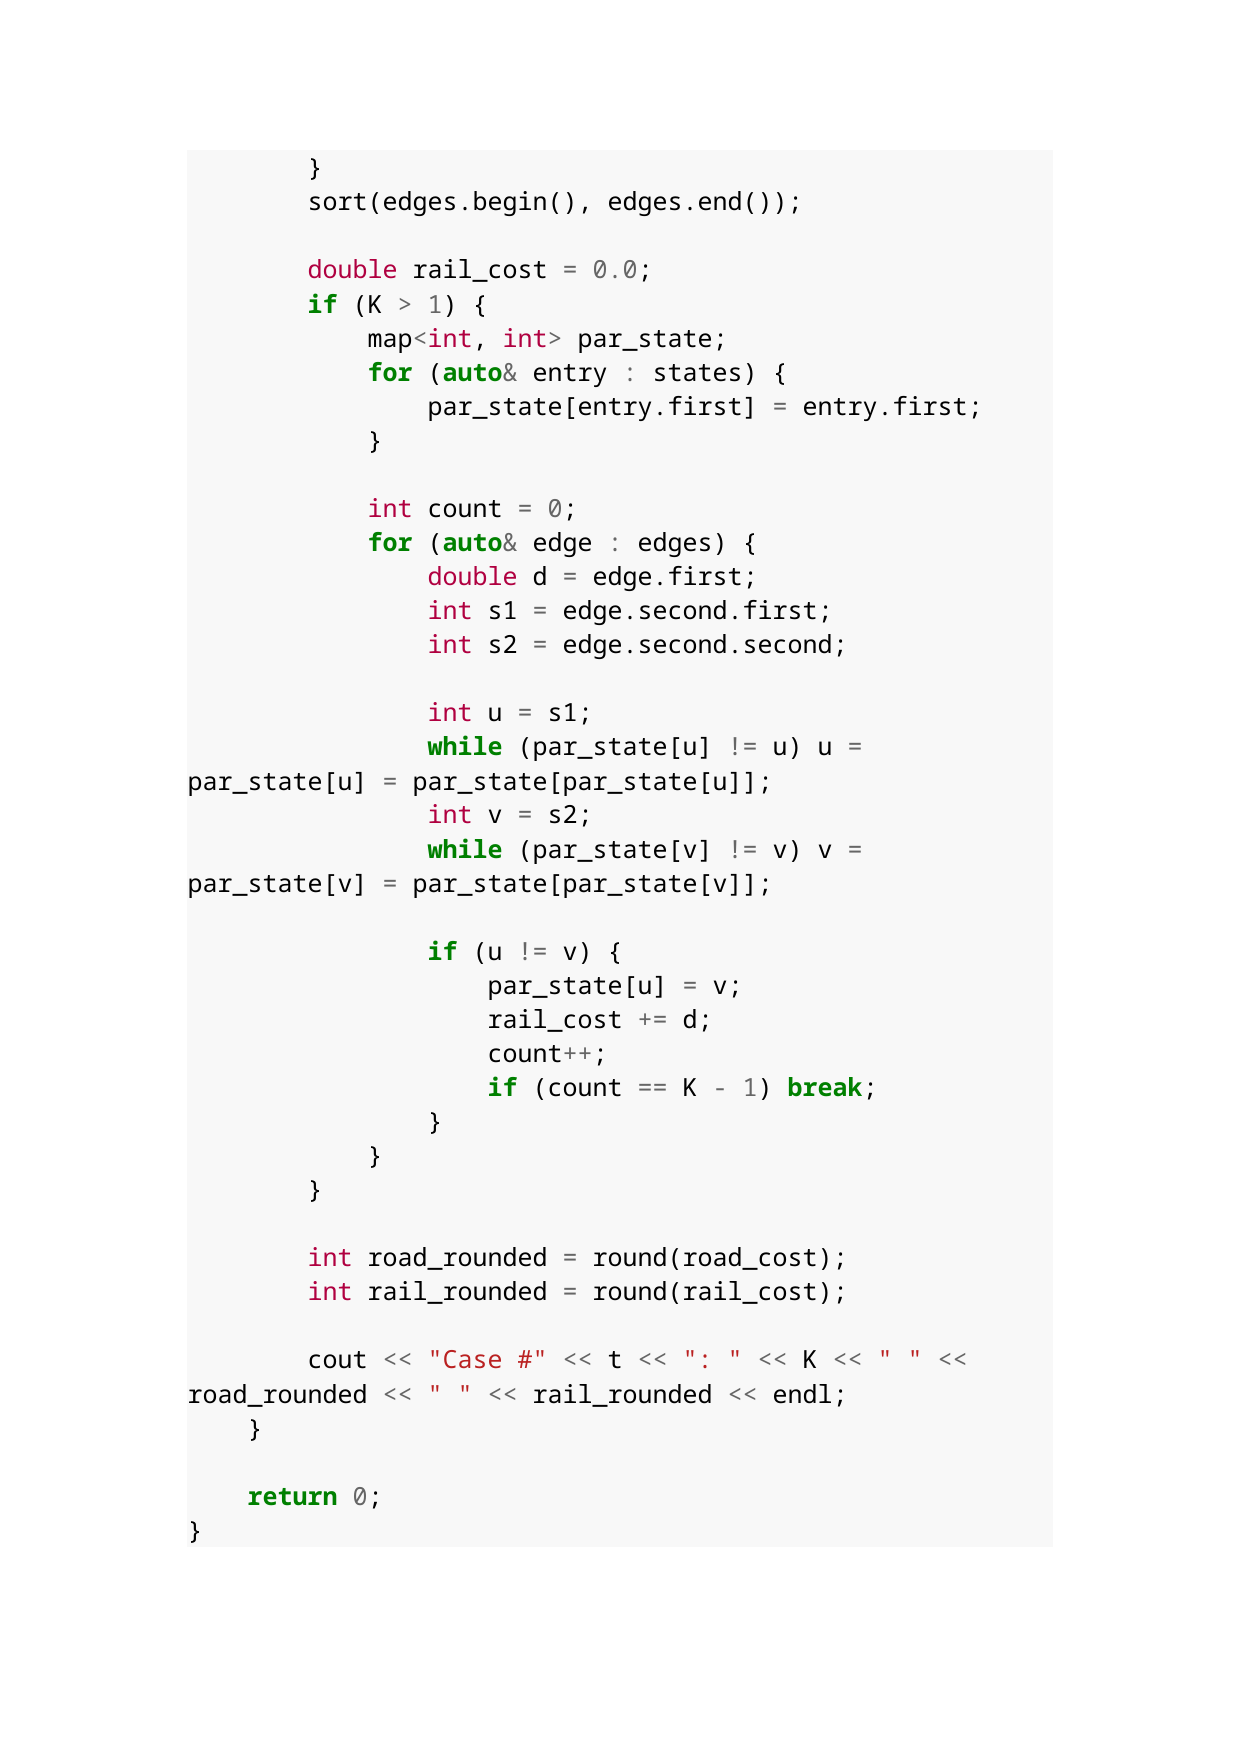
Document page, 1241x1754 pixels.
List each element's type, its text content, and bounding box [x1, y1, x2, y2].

text } [187, 150, 1053, 184]
text int u = s1; [187, 695, 1053, 729]
text } [187, 1410, 1053, 1444]
text cout << "Case #" << t << ": " << K << " " << road_rounded << " " << rail_rounded << endl; [187, 1342, 1053, 1410]
text count++; [187, 1036, 1053, 1070]
text while (par_state[v] != v) v = par_state[v] = par_state[par_state[v]]; [187, 831, 1053, 899]
text map<int, int> par_state; [187, 320, 1053, 354]
text rail_cost += d; [187, 1002, 1053, 1036]
text } [187, 422, 1053, 457]
text for (auto& entry : states) { [187, 354, 1053, 388]
text int rail_rounded = round(rail_cost); [187, 1274, 1053, 1308]
text int s2 = edge.second.second; [187, 627, 1053, 661]
text if (count == K - 1) break; [187, 1070, 1053, 1104]
text if (K > 1) { [187, 286, 1053, 320]
text for (auto& edge : edges) { [187, 525, 1053, 559]
text sort(edges.begin(), edges.end()); [187, 184, 1053, 218]
text double d = edge.first; [187, 559, 1053, 593]
text int s1 = edge.second.first; [187, 593, 1053, 627]
text int count = 0; [187, 491, 1053, 525]
text } [187, 1512, 1053, 1547]
text } [187, 1172, 1053, 1206]
text while (par_state[u] != u) u = par_state[u] = par_state[par_state[u]]; [187, 729, 1053, 797]
text double rail_cost = 0.0; [187, 252, 1053, 286]
text } [187, 1104, 1053, 1138]
text return 0; [187, 1478, 1053, 1512]
text par_state[entry.first] = entry.first; [187, 388, 1053, 422]
text } [187, 1138, 1053, 1172]
text if (u != v) { [187, 933, 1053, 967]
text int road_rounded = round(road_cost); [187, 1240, 1053, 1274]
text par_state[u] = v; [187, 967, 1053, 1002]
text int v = s2; [187, 797, 1053, 831]
